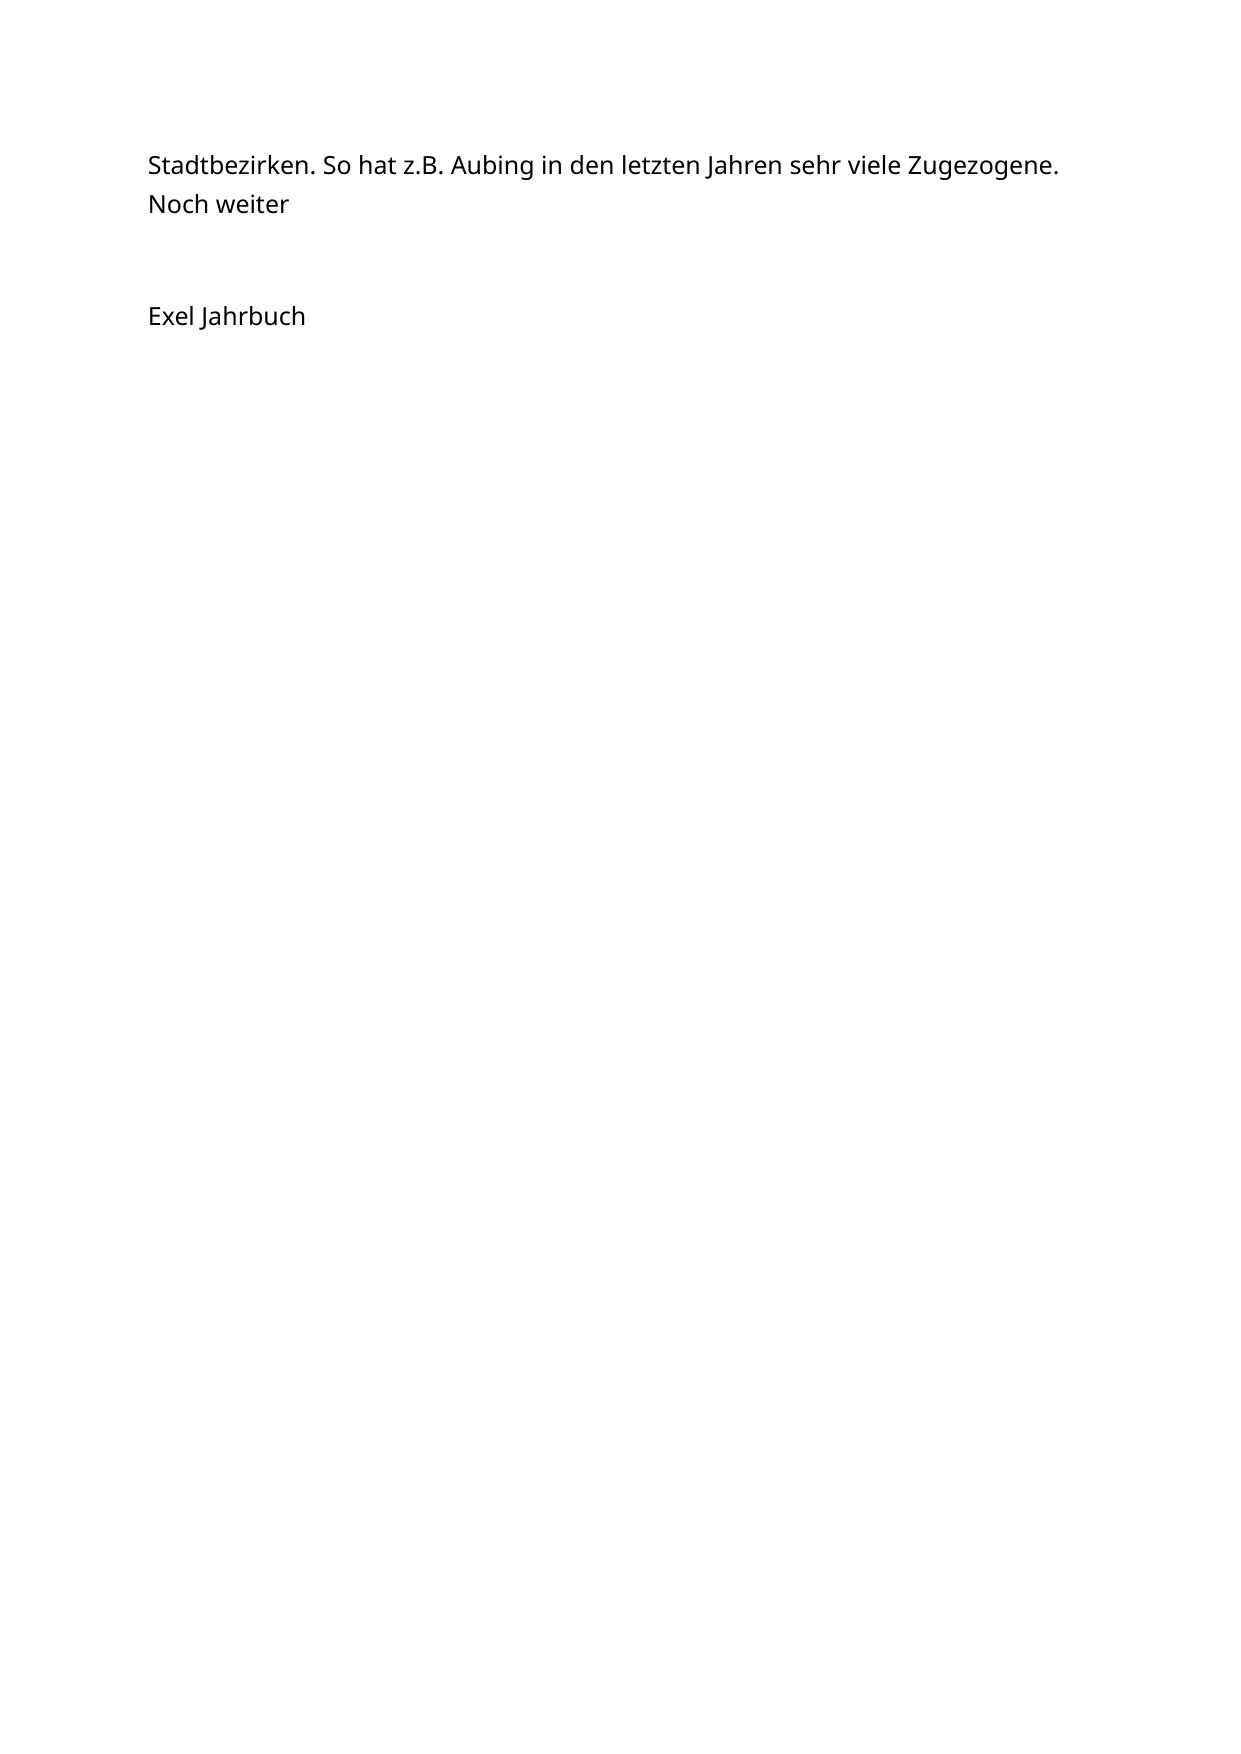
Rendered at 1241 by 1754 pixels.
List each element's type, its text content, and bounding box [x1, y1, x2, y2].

text Exel Jahrbuch [148, 298, 1093, 332]
text Stadtbezirken. So hat z.B. Aubing in den letzten Jahren sehr viele Zugezogene. Noch weiter [148, 148, 1093, 221]
